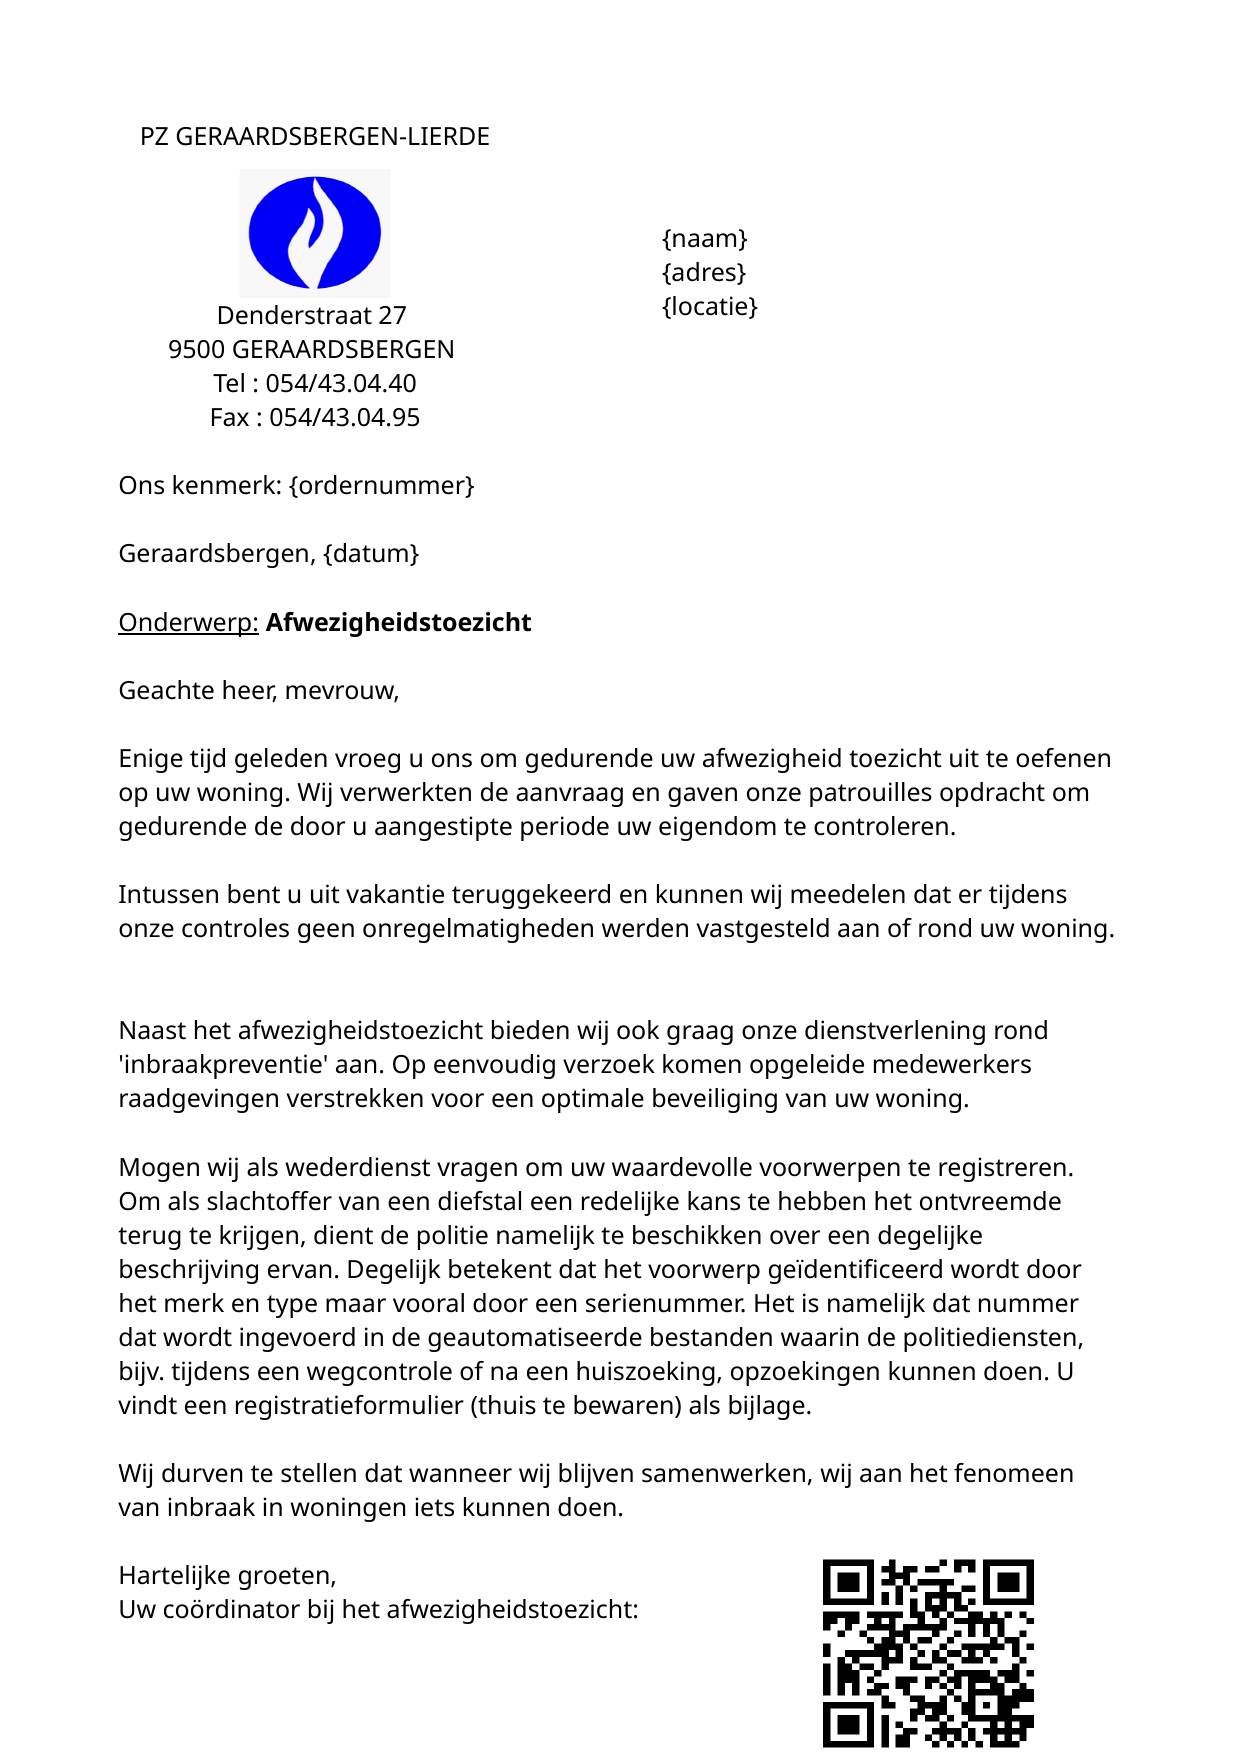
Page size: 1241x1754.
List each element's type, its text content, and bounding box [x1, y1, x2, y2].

picture [239, 169, 391, 298]
text Geachte heer, mevrouw, [118, 672, 1122, 706]
table_header [512, 118, 662, 434]
text Geraardsbergen, {datum} [118, 536, 1181, 570]
table_header PZ GERAARDSBERGEN-LIERDE Denderstraat 27 9500 GERAARDSBERGEN Tel : 054/43.04.40 Fax : 054/43.04.95 [118, 118, 512, 434]
picture [816, 1554, 1041, 1754]
table_header {naam} {adres} {locatie} [662, 118, 1123, 434]
text Uw coördinator bij het afwezigheidstoezicht: [118, 1592, 816, 1626]
text Ons kenmerk: {ordernummer} [118, 434, 1181, 502]
text Onderwerp: Afwezigheidstoezicht [118, 604, 1122, 638]
text Enige tijd geleden vroeg u ons om gedurende uw afwezigheid toezicht uit te oefenen op uw woning. Wij verwerkten de aanvraag en gaven onze patrouilles opdracht om gedurende de door u aangestipte periode uw eigendom te controleren. Intussen bent u uit vakantie teruggekeerd en kunnen wij meedelen dat er tijdens onze controles geen onregelmatigheden werden vastgesteld aan of rond uw woning. Naast het afwezigheidstoezicht bieden wij ook graag onze dienstverlening rond 'inbraakpreventie' aan. Op eenvoudig verzoek komen opgeleide medewerkers raadgevingen verstrekken voor een optimale beveiliging van uw woning. [118, 706, 1122, 1115]
text Mogen wij als wederdienst vragen om uw waardevolle voorwerpen te registreren. Om als slachtoffer van een diefstal een redelijke kans te hebben het ontvreemde terug te krijgen, dient de politie namelijk te beschikken over een degelijke beschrijving ervan. Degelijk betekent dat het voorwerp geïdentificeerd wordt door het merk en type maar vooral door een serienummer. Het is namelijk dat nummer dat wordt ingevoerd in de geautomatiseerde bestanden waarin de politiediensten, bijv. tijdens een wegcontrole of na een huiszoeking, opzoekingen kunnen doen. U vindt een registratieformulier (thuis te bewaren) als bijlage. [118, 1149, 1122, 1422]
text [1041, 1592, 1122, 1626]
text Wij durven te stellen dat wanneer wij blijven samenwerken, wij aan het fenomeen van inbraak in woningen iets kunnen doen. Hartelijke groeten, [118, 1456, 1122, 1592]
